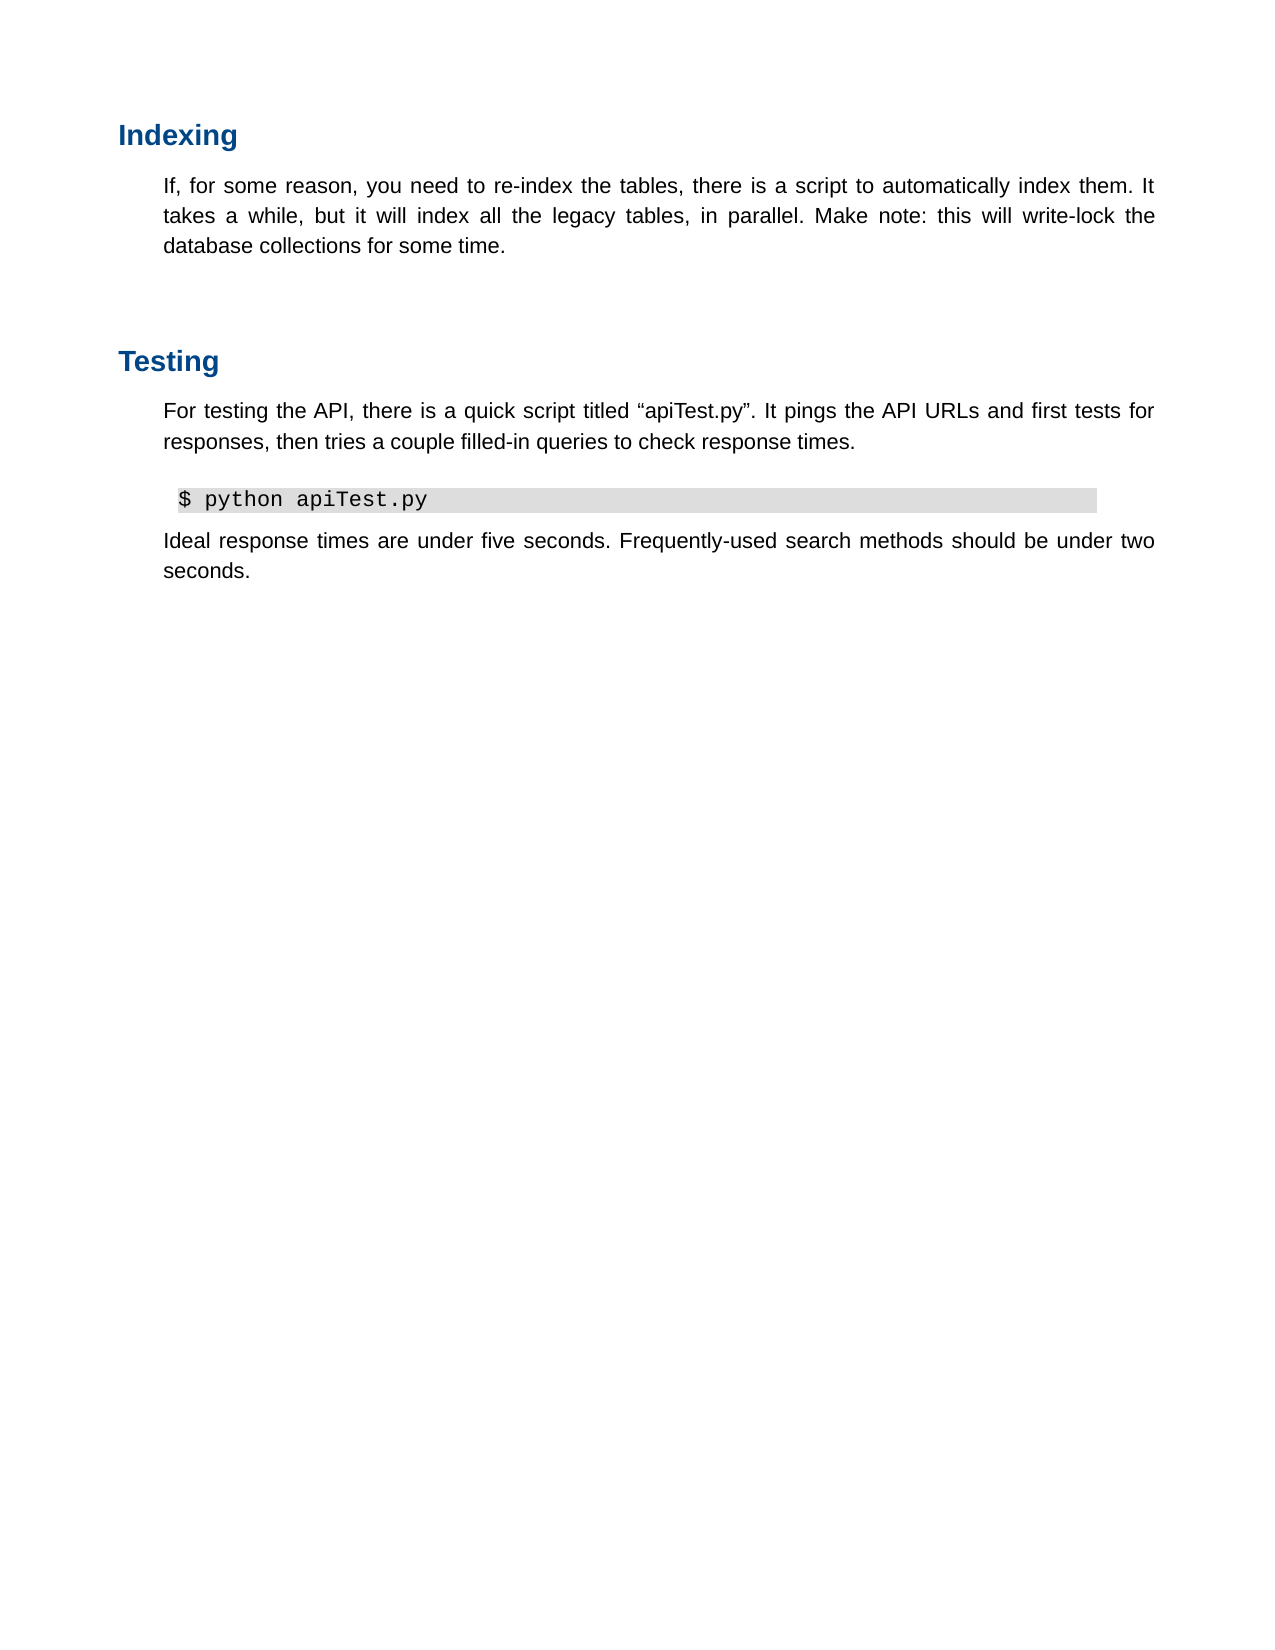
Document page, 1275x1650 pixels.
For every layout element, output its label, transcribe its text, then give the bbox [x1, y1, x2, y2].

subtitle Indexing [118, 118, 1157, 152]
text If, for some reason, you need to re-index the tables, there is a script to automatically index them. It takes a while, but it will index all the legacy tables, in parallel. Make note: this will write-lock the database collections for some time. [163, 173, 1157, 258]
text Ideal response times are under five seconds. Frequently-used search methods should be under two seconds. [163, 528, 1157, 583]
text $ python apiTest.py [178, 488, 1097, 513]
subtitle Testing [118, 344, 1157, 377]
text For testing the API, there is a quick script titled “apiTest.py”. It pings the API URLs and first tests for responses, then tries a couple filled-in queries to check response times. [163, 398, 1157, 454]
